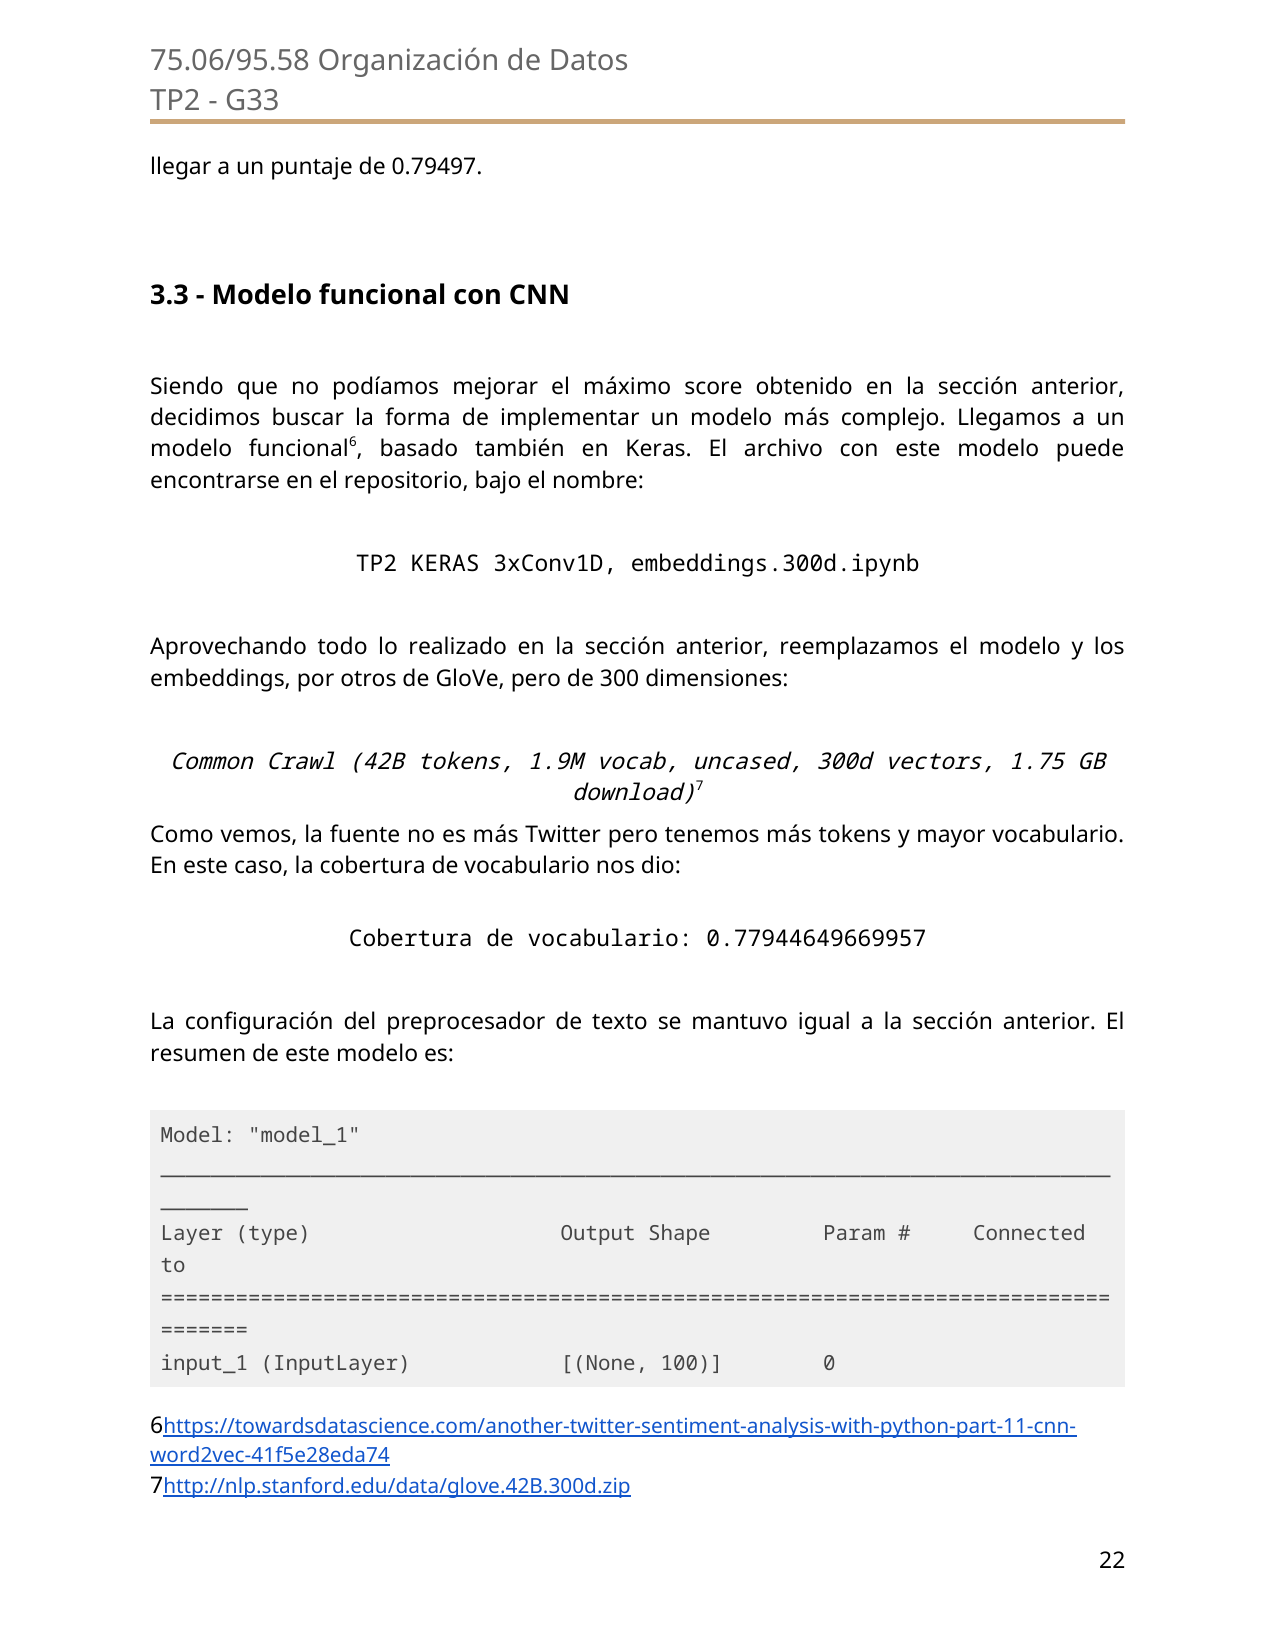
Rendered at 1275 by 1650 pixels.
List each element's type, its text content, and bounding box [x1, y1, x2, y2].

text Cobertura de vocabulario: 0.77944649669957 [150, 922, 1125, 953]
text llegar a un puntaje de 0.79497. [150, 150, 1125, 182]
text La configuración del preprocesador de texto se mantuvo igual a la sección anterior. El resumen de este modelo es: [150, 1005, 1125, 1068]
text Aprovechando todo lo realizado en la sección anterior, reemplazamos el modelo y los embeddings, por otros de GloVe, pero de 300 dimensiones: [150, 630, 1125, 693]
table_header Model: "model_1" ___________________________________________________________________________________ Layer (type) Output Shape Param # Connected to =================================================================================== input_1 (InputLayer) [(None, 100)] 0 [150, 1110, 1125, 1387]
text Common Crawl (42B tokens, 1.9M vocab, uncased, 300d vectors, 1.75 GB download) [150, 745, 1125, 807]
subtitle 3.3 - Modelo funcional con CNN [150, 275, 1125, 312]
text https://towardsdatascience.com/another-twitter-sentiment-analysis-with-python-part-11-cnn-word2vec-41f5e28eda74 [150, 1409, 1125, 1469]
text Siendo que no podíamos mejorar el máximo score obtenido en la sección anterior, decidimos buscar la forma de implementar un modelo más complejo. Llegamos a un modelo funcional, basado también en Keras. El archivo con este modelo puede encontrarse en el repositorio, bajo el nombre: [150, 370, 1125, 495]
text TP2 KERAS 3xConv1D, embeddings.300d.ipynb [150, 547, 1125, 578]
text Como vemos, la fuente no es más Twitter pero tenemos más tokens y mayor vocabulario. En este caso, la cobertura de vocabulario nos dio: [150, 818, 1125, 880]
picture [150, 119, 1125, 124]
text http://nlp.stanford.edu/data/glove.42B.300d.zip [150, 1469, 1125, 1500]
